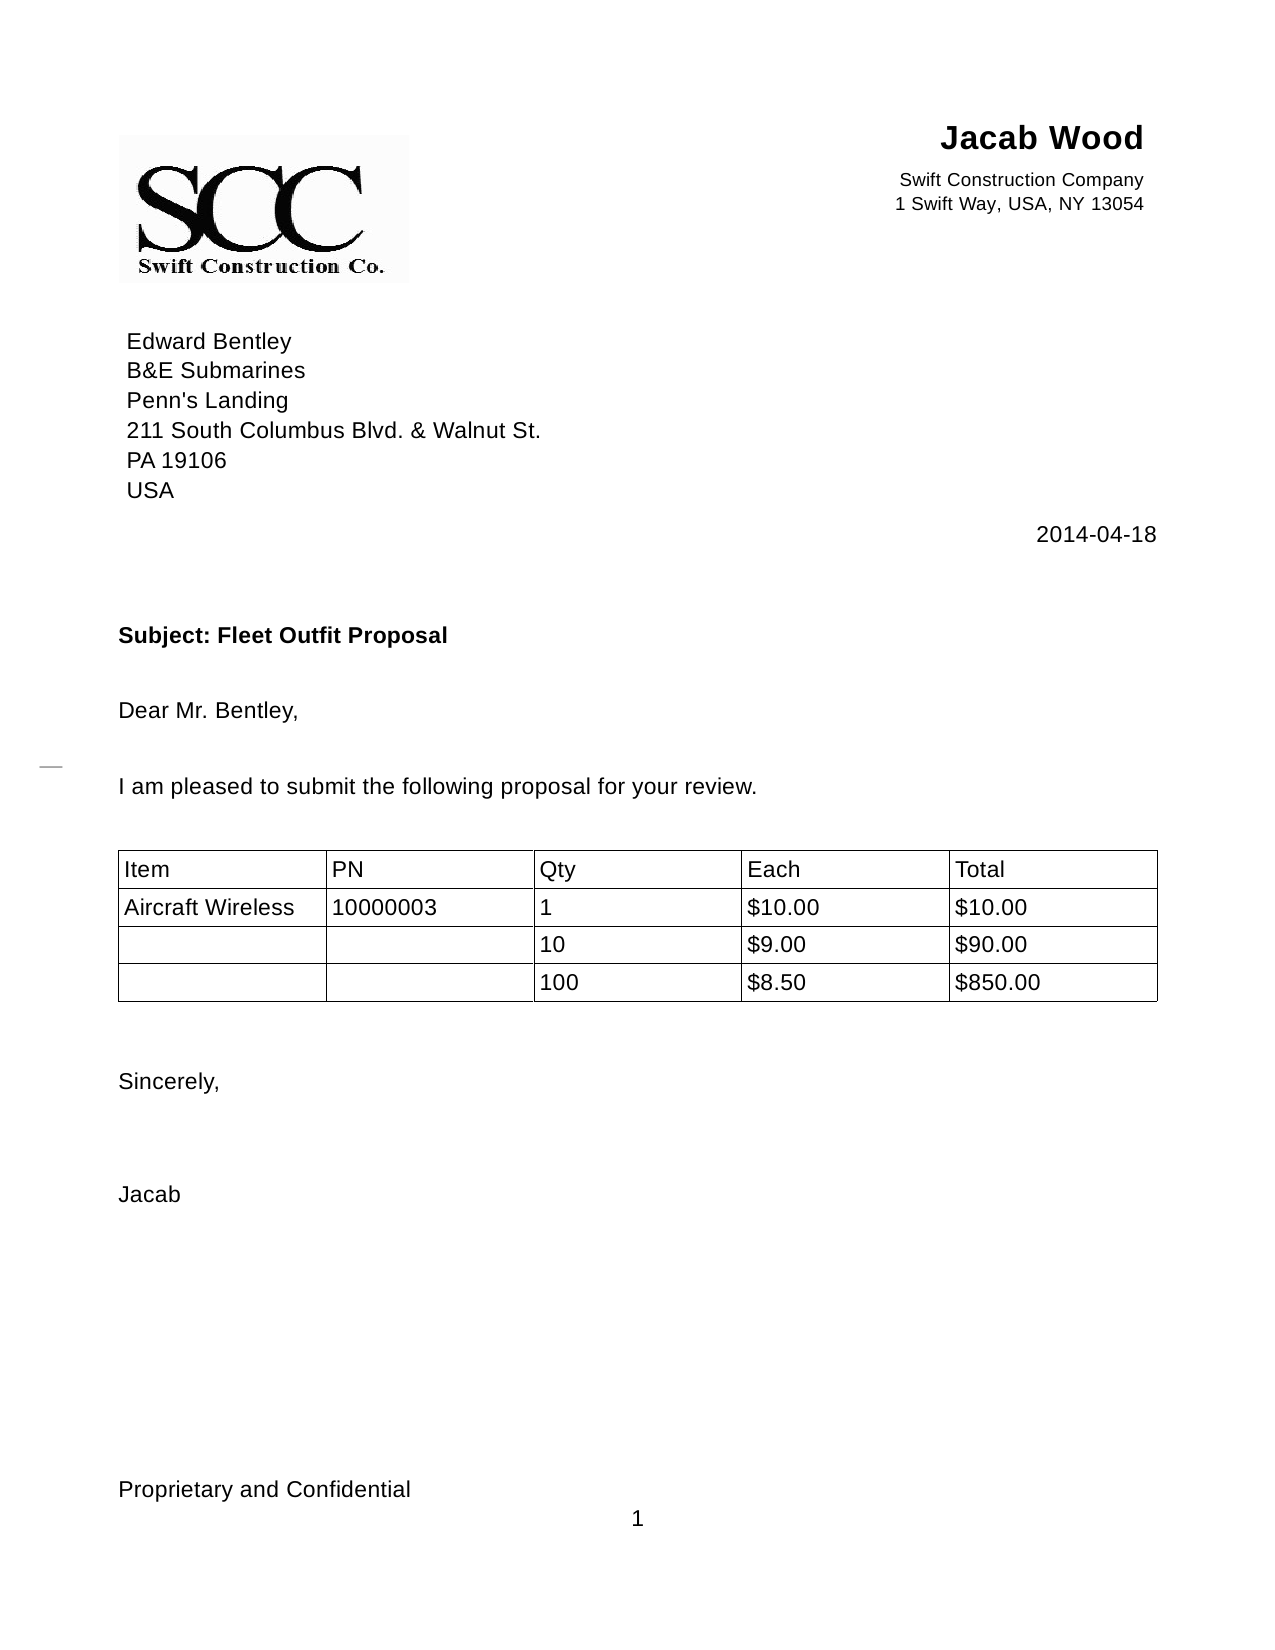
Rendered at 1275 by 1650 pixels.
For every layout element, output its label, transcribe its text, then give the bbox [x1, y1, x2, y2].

table_header Qty [535, 851, 741, 888]
table_cell [119, 927, 326, 963]
text 211 South Columbus Blvd. & Walnut St. [126, 418, 577, 444]
table_cell 10000003 [327, 889, 533, 926]
text Subject: Fleet Outfit Proposal [118, 622, 1157, 648]
table_cell $90.00 [950, 927, 1157, 963]
table_cell 10 [535, 927, 741, 963]
table_cell 1 [535, 889, 741, 926]
table_cell $850.00 [950, 964, 1157, 1001]
text I am pleased to submit the following proposal for your review. [118, 773, 1157, 799]
table_cell 100 [535, 964, 741, 1001]
text — [39, 758, 105, 779]
table_header PN [327, 851, 533, 888]
picture [118, 135, 410, 283]
table_cell $8.50 [742, 964, 949, 1001]
text Sincerely, [118, 1068, 1157, 1094]
text PA 19106 [126, 448, 577, 474]
table_cell Aircraft Wireless [119, 889, 326, 926]
table_header Each [742, 851, 949, 888]
table_header Total [950, 851, 1157, 888]
text 1 Swift Way, USA, NY 13054 [580, 193, 1144, 214]
table_cell [327, 927, 533, 963]
text B&E Submarines [126, 358, 577, 384]
text Swift Construction Company [580, 169, 1144, 190]
text Dear Mr. Bentley, [118, 698, 1157, 724]
table_cell [119, 964, 326, 1001]
table_cell $10.00 [742, 889, 949, 926]
table_cell $9.00 [742, 927, 949, 963]
text 2014-04-18 [620, 521, 1157, 547]
table_cell [327, 964, 533, 1001]
table_cell $10.00 [950, 889, 1157, 926]
text Penn's Landing [126, 388, 577, 414]
text Jacab [118, 1181, 1157, 1207]
table_header Item [119, 851, 326, 888]
text Jacab Wood [580, 119, 1144, 157]
text USA [126, 477, 577, 503]
text Edward Bentley [126, 328, 577, 354]
